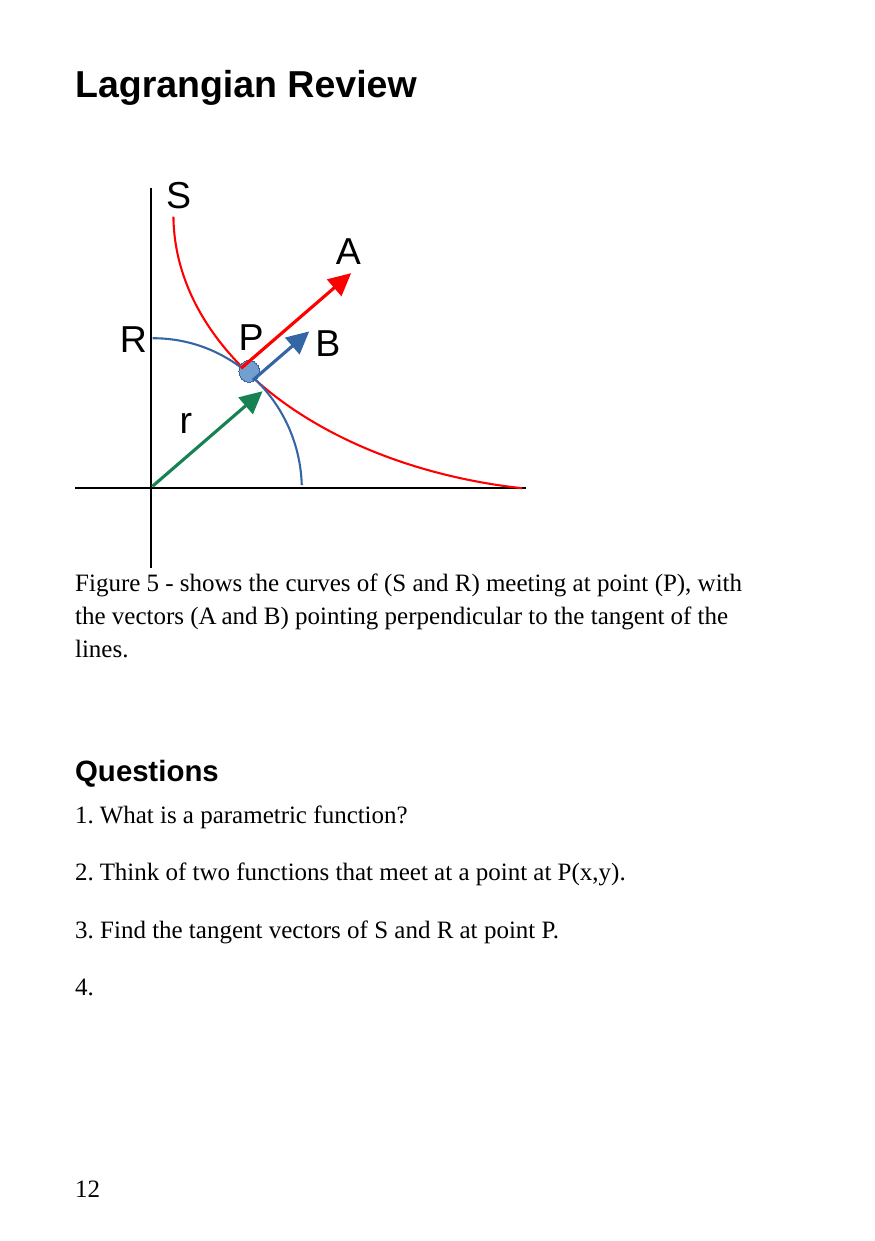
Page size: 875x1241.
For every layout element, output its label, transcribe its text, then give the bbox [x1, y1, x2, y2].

text 1. What is a parametric function? [75, 800, 719, 829]
text 4. [75, 972, 719, 1001]
text 3. Find the tangent vectors of S and R at point P. [75, 915, 719, 944]
text 2. Think of two functions that meet at a point at P(x,y). [75, 857, 719, 886]
subtitle Lagrangian Review [75, 62, 756, 106]
text Figure 5 - shows the curves of (S and R) meeting at point (P), with the vectors (A and B) pointing perpendicular to the tangent of the lines. [75, 568, 756, 663]
subtitle Questions [75, 754, 756, 787]
